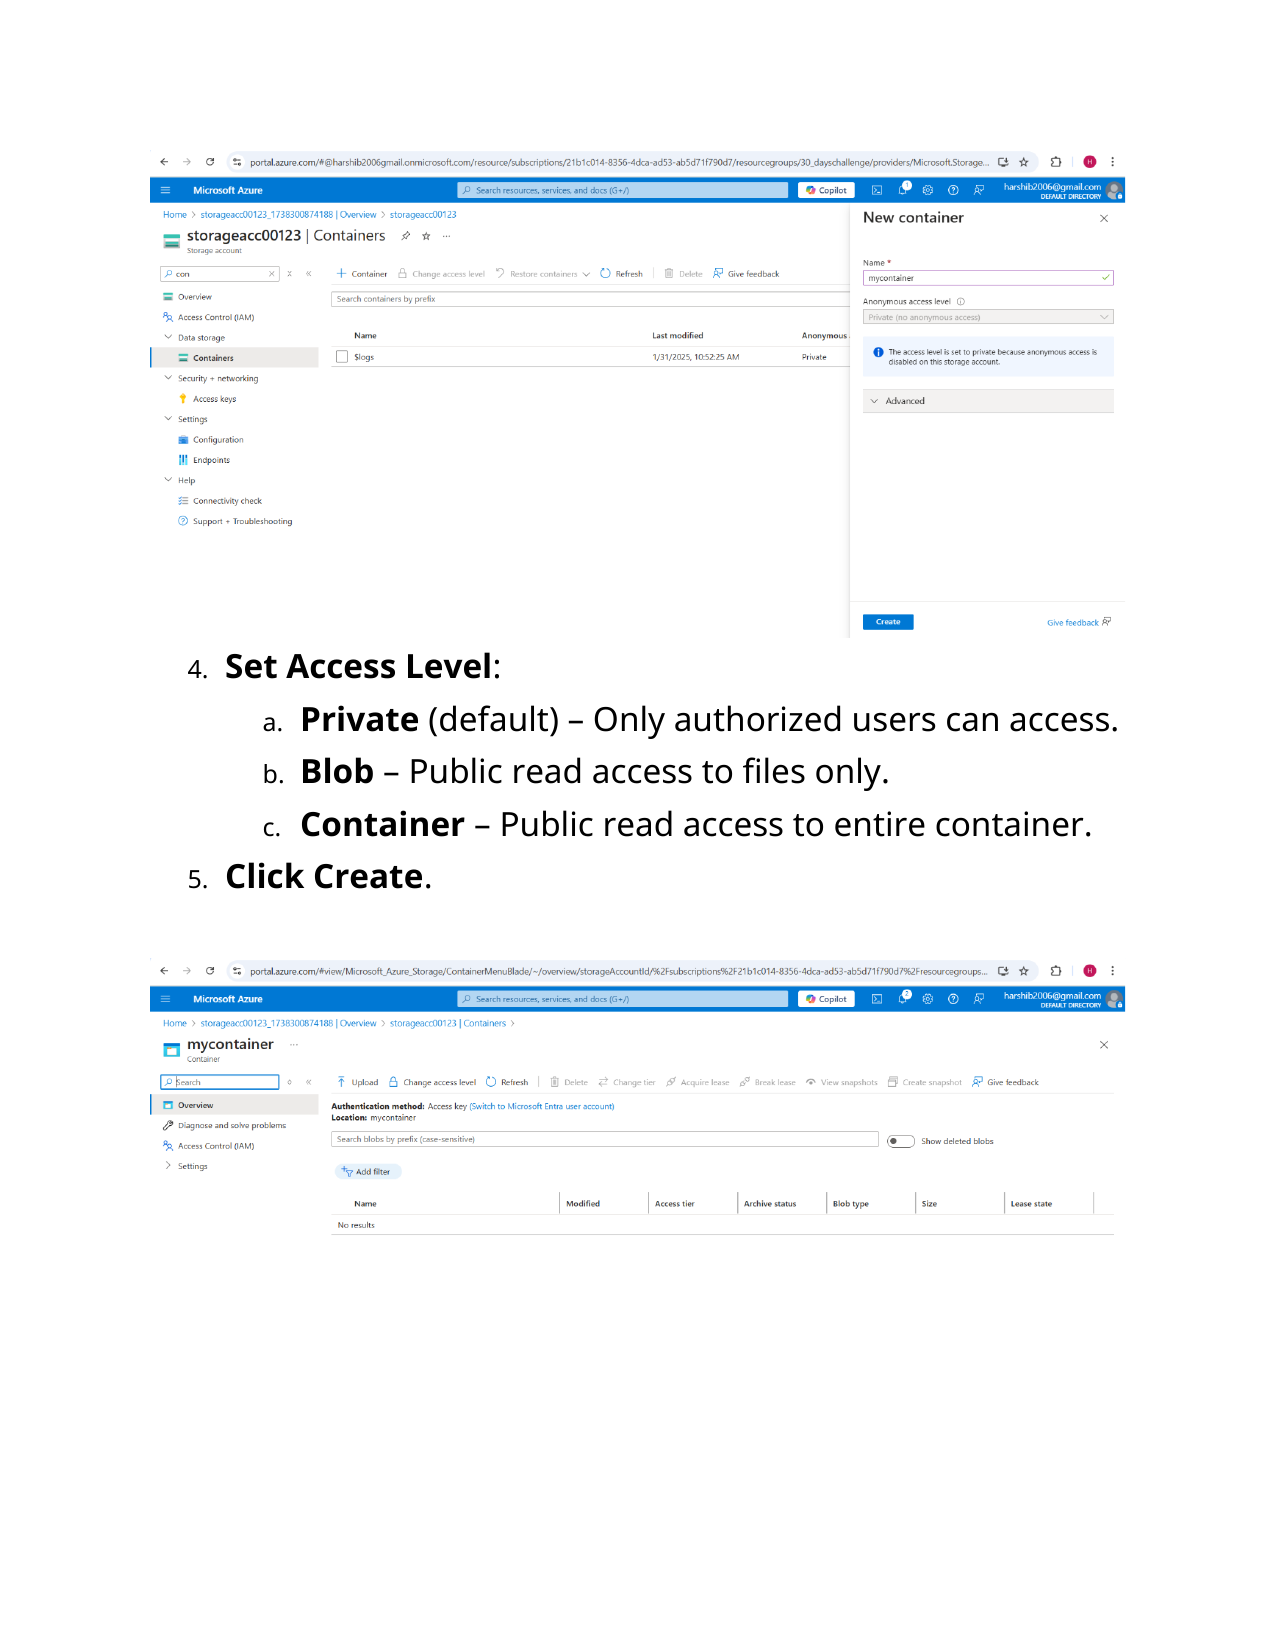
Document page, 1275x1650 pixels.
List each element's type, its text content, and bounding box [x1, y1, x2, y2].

list Private (default) – Only authorized users can access. [262, 696, 1125, 741]
list Blob – Public read access to files only. [262, 748, 1125, 793]
list Click Create. [187, 853, 1125, 899]
list Container – Public read access to entire container. [262, 801, 1125, 846]
list Set Access Level: [187, 643, 1125, 688]
